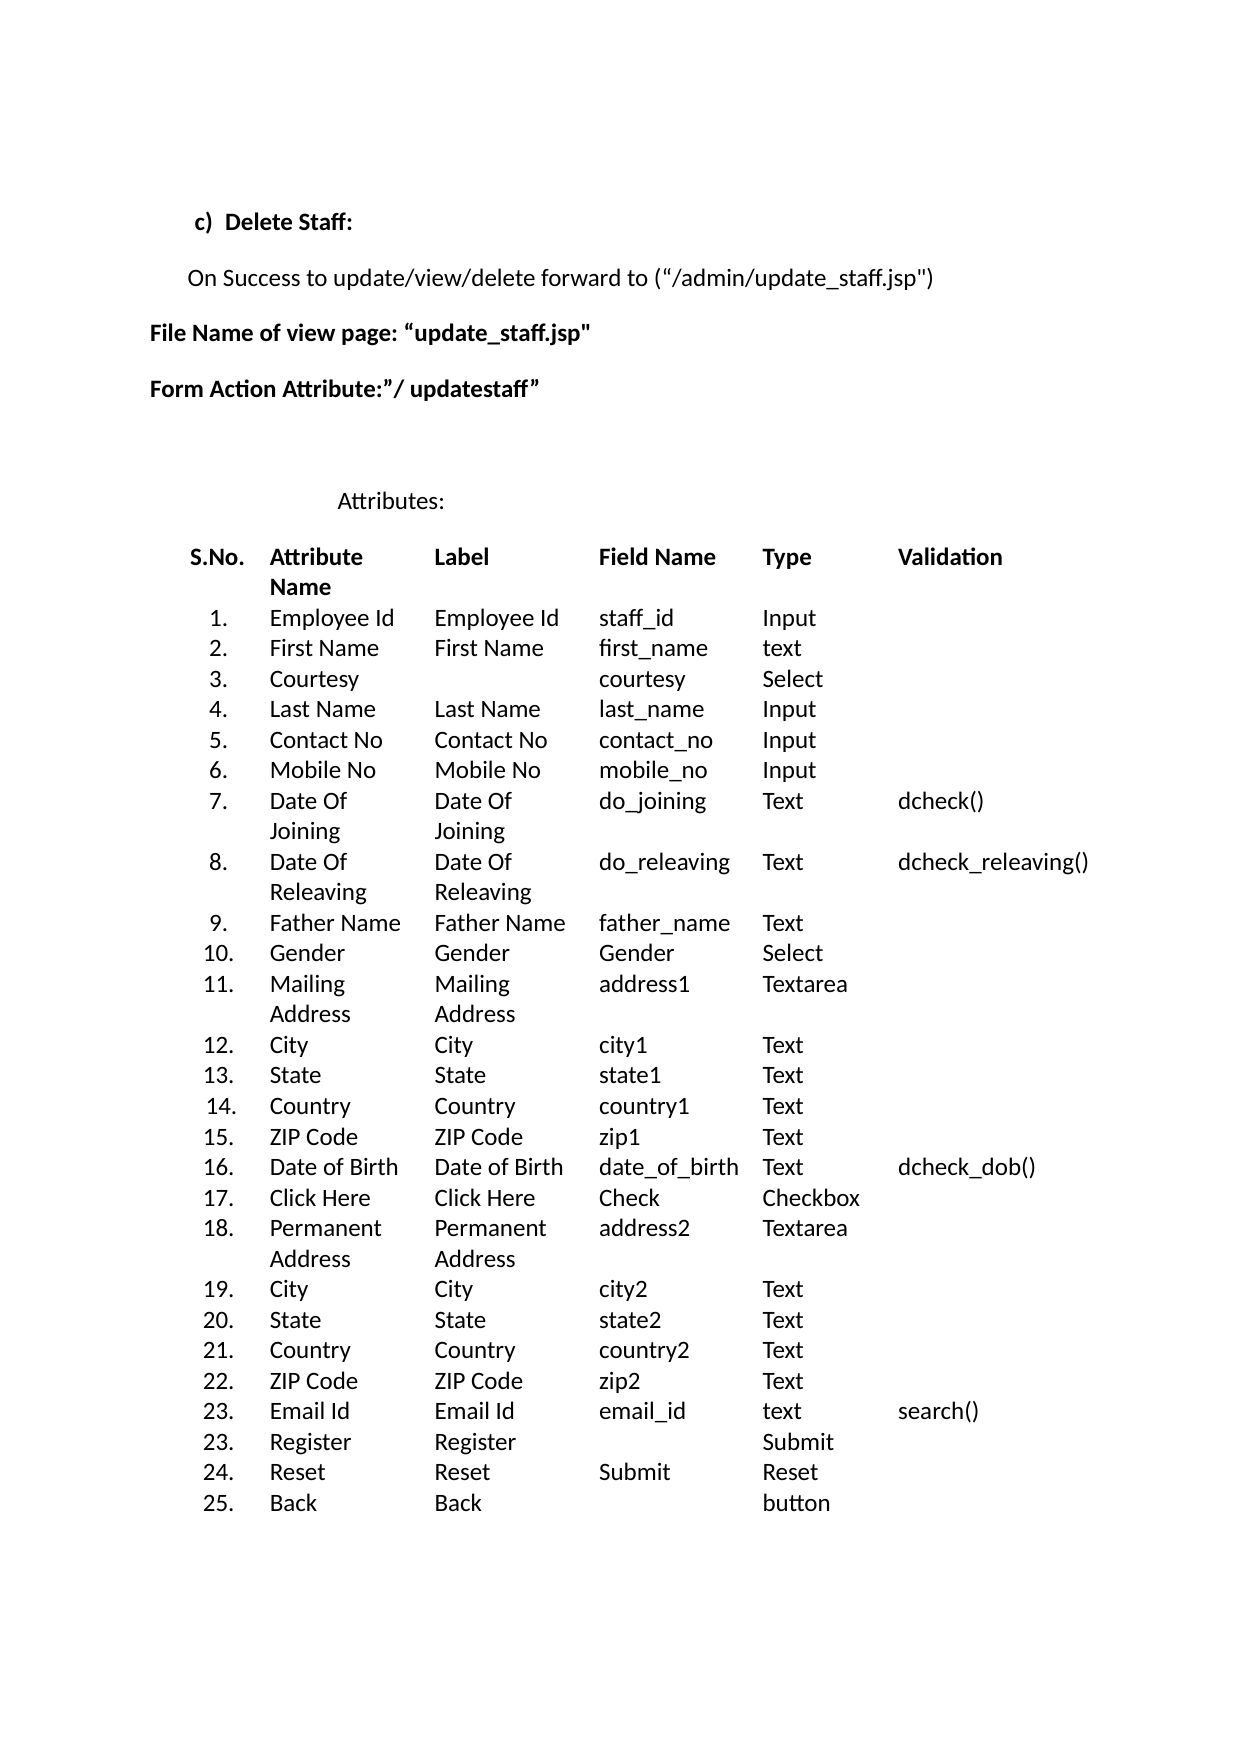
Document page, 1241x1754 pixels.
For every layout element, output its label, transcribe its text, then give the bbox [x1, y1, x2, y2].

table_cell 1. [179, 602, 258, 632]
table_cell 24. [179, 1456, 258, 1487]
table_cell Date Of Releaving [258, 846, 423, 907]
table_header S.No. [179, 541, 258, 602]
table_cell 23. [179, 1395, 258, 1426]
table_cell Check [588, 1182, 751, 1212]
table_cell [887, 724, 1101, 754]
table_cell [887, 1426, 1101, 1456]
table_cell Submit [588, 1456, 751, 1487]
table_cell 10. [179, 938, 258, 968]
table_cell [588, 1487, 751, 1517]
table_cell Date Of Joining [423, 785, 588, 846]
table_cell Employee Id [258, 602, 423, 632]
text On Success to update/view/delete forward to (“/admin/update_staff.jsp") [187, 262, 1090, 292]
table_cell [887, 938, 1101, 968]
table_cell address1 [588, 968, 751, 1029]
table_cell Last Name [423, 694, 588, 724]
table_cell Text [751, 1304, 887, 1334]
table_cell Mobile No [258, 755, 423, 785]
table_cell [887, 1182, 1101, 1212]
table_cell Last Name [258, 694, 423, 724]
table_cell [423, 663, 588, 693]
table_cell City [423, 1273, 588, 1304]
table_cell [887, 1121, 1101, 1151]
table_cell Mailing Address [423, 968, 588, 1029]
table_cell 7. [179, 785, 258, 846]
table_cell dcheck_releaving() [887, 846, 1101, 907]
table_cell Select [751, 663, 887, 693]
table_cell Employee Id [423, 602, 588, 632]
table_cell [887, 1334, 1101, 1365]
table_cell text [751, 1395, 887, 1426]
table_cell Courtesy [258, 663, 423, 693]
table_cell Father Name [423, 907, 588, 938]
table_cell Country [423, 1334, 588, 1365]
table_cell Email Id [258, 1395, 423, 1426]
table_cell Date Of Releaving [423, 846, 588, 907]
table_cell 18. [179, 1212, 258, 1273]
table_cell Country [258, 1334, 423, 1365]
table_cell Gender [258, 938, 423, 968]
table_cell Input [751, 724, 887, 754]
table_cell dcheck() [887, 785, 1101, 846]
table_cell 25. [179, 1487, 258, 1517]
table_cell Reset [751, 1456, 887, 1487]
table_cell address2 [588, 1212, 751, 1273]
table_cell Contact No [258, 724, 423, 754]
table_cell 12. [179, 1029, 258, 1060]
table_cell staff_id [588, 602, 751, 632]
table_cell 6. [179, 755, 258, 785]
table_cell Back [423, 1487, 588, 1517]
table_cell Back [258, 1487, 423, 1517]
table_cell [887, 663, 1101, 693]
table_cell Date Of Joining [258, 785, 423, 846]
table_cell zip2 [588, 1365, 751, 1395]
table_cell country1 [588, 1090, 751, 1121]
table_cell Date of Birth [423, 1151, 588, 1182]
table_cell city1 [588, 1029, 751, 1060]
table_header Validation [887, 541, 1101, 602]
table_cell [887, 755, 1101, 785]
table_cell 23. [179, 1426, 258, 1456]
table_cell Reset [258, 1456, 423, 1487]
table_cell Father Name [258, 907, 423, 938]
table_cell first_name [588, 633, 751, 663]
table_cell Select [751, 938, 887, 968]
table_cell Text [751, 1121, 887, 1151]
table_cell Checkbox [751, 1182, 887, 1212]
table_cell email_id [588, 1395, 751, 1426]
table_cell [887, 1273, 1101, 1304]
table_cell Register [258, 1426, 423, 1456]
table_cell Textarea [751, 968, 887, 1029]
table_cell Gender [423, 938, 588, 968]
table_cell [887, 968, 1101, 1029]
table_cell [887, 1029, 1101, 1060]
table_cell ZIP Code [258, 1365, 423, 1395]
table_cell [887, 602, 1101, 632]
table_cell last_name [588, 694, 751, 724]
table_cell contact_no [588, 724, 751, 754]
table_cell [887, 907, 1101, 938]
text Form Action Attribute:”/ updatestaff” [150, 373, 1090, 404]
text File Name of view page: “update_staff.jsp" [150, 317, 1090, 348]
table_cell Click Here [258, 1182, 423, 1212]
table_cell 19. [179, 1273, 258, 1304]
table_cell [887, 1060, 1101, 1090]
table_cell city2 [588, 1273, 751, 1304]
table_header Type [751, 541, 887, 602]
table_cell City [258, 1273, 423, 1304]
list Attributes: [337, 485, 1090, 516]
table_cell [887, 1212, 1101, 1273]
table_cell Text [751, 1151, 887, 1182]
table_cell Click Here [423, 1182, 588, 1212]
table_cell First Name [258, 633, 423, 663]
table_cell Reset [423, 1456, 588, 1487]
table_cell text [751, 633, 887, 663]
table_cell Text [751, 1090, 887, 1121]
table_cell Text [751, 1365, 887, 1395]
table_cell 9. [179, 907, 258, 938]
table_cell 2. [179, 633, 258, 663]
table_cell 3. [179, 663, 258, 693]
table_cell [588, 1426, 751, 1456]
table_cell 16. [179, 1151, 258, 1182]
table_cell City [423, 1029, 588, 1060]
table_cell 14. [179, 1090, 258, 1121]
table_cell [887, 1304, 1101, 1334]
table_cell Permanent Address [423, 1212, 588, 1273]
table_cell State [258, 1304, 423, 1334]
table_cell 17. [179, 1182, 258, 1212]
table_cell 15. [179, 1121, 258, 1151]
table_cell Gender [588, 938, 751, 968]
table_cell [887, 694, 1101, 724]
table_cell zip1 [588, 1121, 751, 1151]
table_cell Text [751, 785, 887, 846]
table_cell Register [423, 1426, 588, 1456]
table_cell Input [751, 602, 887, 632]
table_cell State [258, 1060, 423, 1090]
table_cell father_name [588, 907, 751, 938]
table_cell button [751, 1487, 887, 1517]
table_cell ZIP Code [423, 1365, 588, 1395]
table_cell Input [751, 694, 887, 724]
table_cell Permanent Address [258, 1212, 423, 1273]
table_cell First Name [423, 633, 588, 663]
table_cell 22. [179, 1365, 258, 1395]
table_cell [887, 1365, 1101, 1395]
list Delete Staff: [194, 206, 1090, 236]
table_cell Text [751, 1273, 887, 1304]
table_cell 20. [179, 1304, 258, 1334]
table_cell State [423, 1060, 588, 1090]
table_cell search() [887, 1395, 1101, 1426]
table_cell City [258, 1029, 423, 1060]
table_cell 21. [179, 1334, 258, 1365]
table_cell Text [751, 846, 887, 907]
table_cell Text [751, 1060, 887, 1090]
table_cell Contact No [423, 724, 588, 754]
table_cell 4. [179, 694, 258, 724]
table_cell [887, 1487, 1101, 1517]
table_cell 13. [179, 1060, 258, 1090]
table_cell 8. [179, 846, 258, 907]
table_cell courtesy [588, 663, 751, 693]
table_cell ZIP Code [423, 1121, 588, 1151]
table_cell 5. [179, 724, 258, 754]
table_cell mobile_no [588, 755, 751, 785]
table_cell [887, 633, 1101, 663]
table_cell do_joining [588, 785, 751, 846]
table_cell Input [751, 755, 887, 785]
table_cell Text [751, 1029, 887, 1060]
table_cell Country [258, 1090, 423, 1121]
table_cell Mailing Address [258, 968, 423, 1029]
table_cell country2 [588, 1334, 751, 1365]
table_cell Text [751, 907, 887, 938]
table_header Attribute Name [258, 541, 423, 602]
table_cell date_of_birth [588, 1151, 751, 1182]
table_cell dcheck_dob() [887, 1151, 1101, 1182]
table_cell do_releaving [588, 846, 751, 907]
table_cell Country [423, 1090, 588, 1121]
table_header Label [423, 541, 588, 602]
table_cell Email Id [423, 1395, 588, 1426]
table_cell Textarea [751, 1212, 887, 1273]
table_cell ZIP Code [258, 1121, 423, 1151]
table_cell 11. [179, 968, 258, 1029]
table_cell State [423, 1304, 588, 1334]
table_cell state2 [588, 1304, 751, 1334]
table_cell [887, 1456, 1101, 1487]
table_cell Submit [751, 1426, 887, 1456]
table_cell state1 [588, 1060, 751, 1090]
table_header Field Name [588, 541, 751, 602]
table_cell Date of Birth [258, 1151, 423, 1182]
table_cell Text [751, 1334, 887, 1365]
table_cell [887, 1090, 1101, 1121]
table_cell Mobile No [423, 755, 588, 785]
